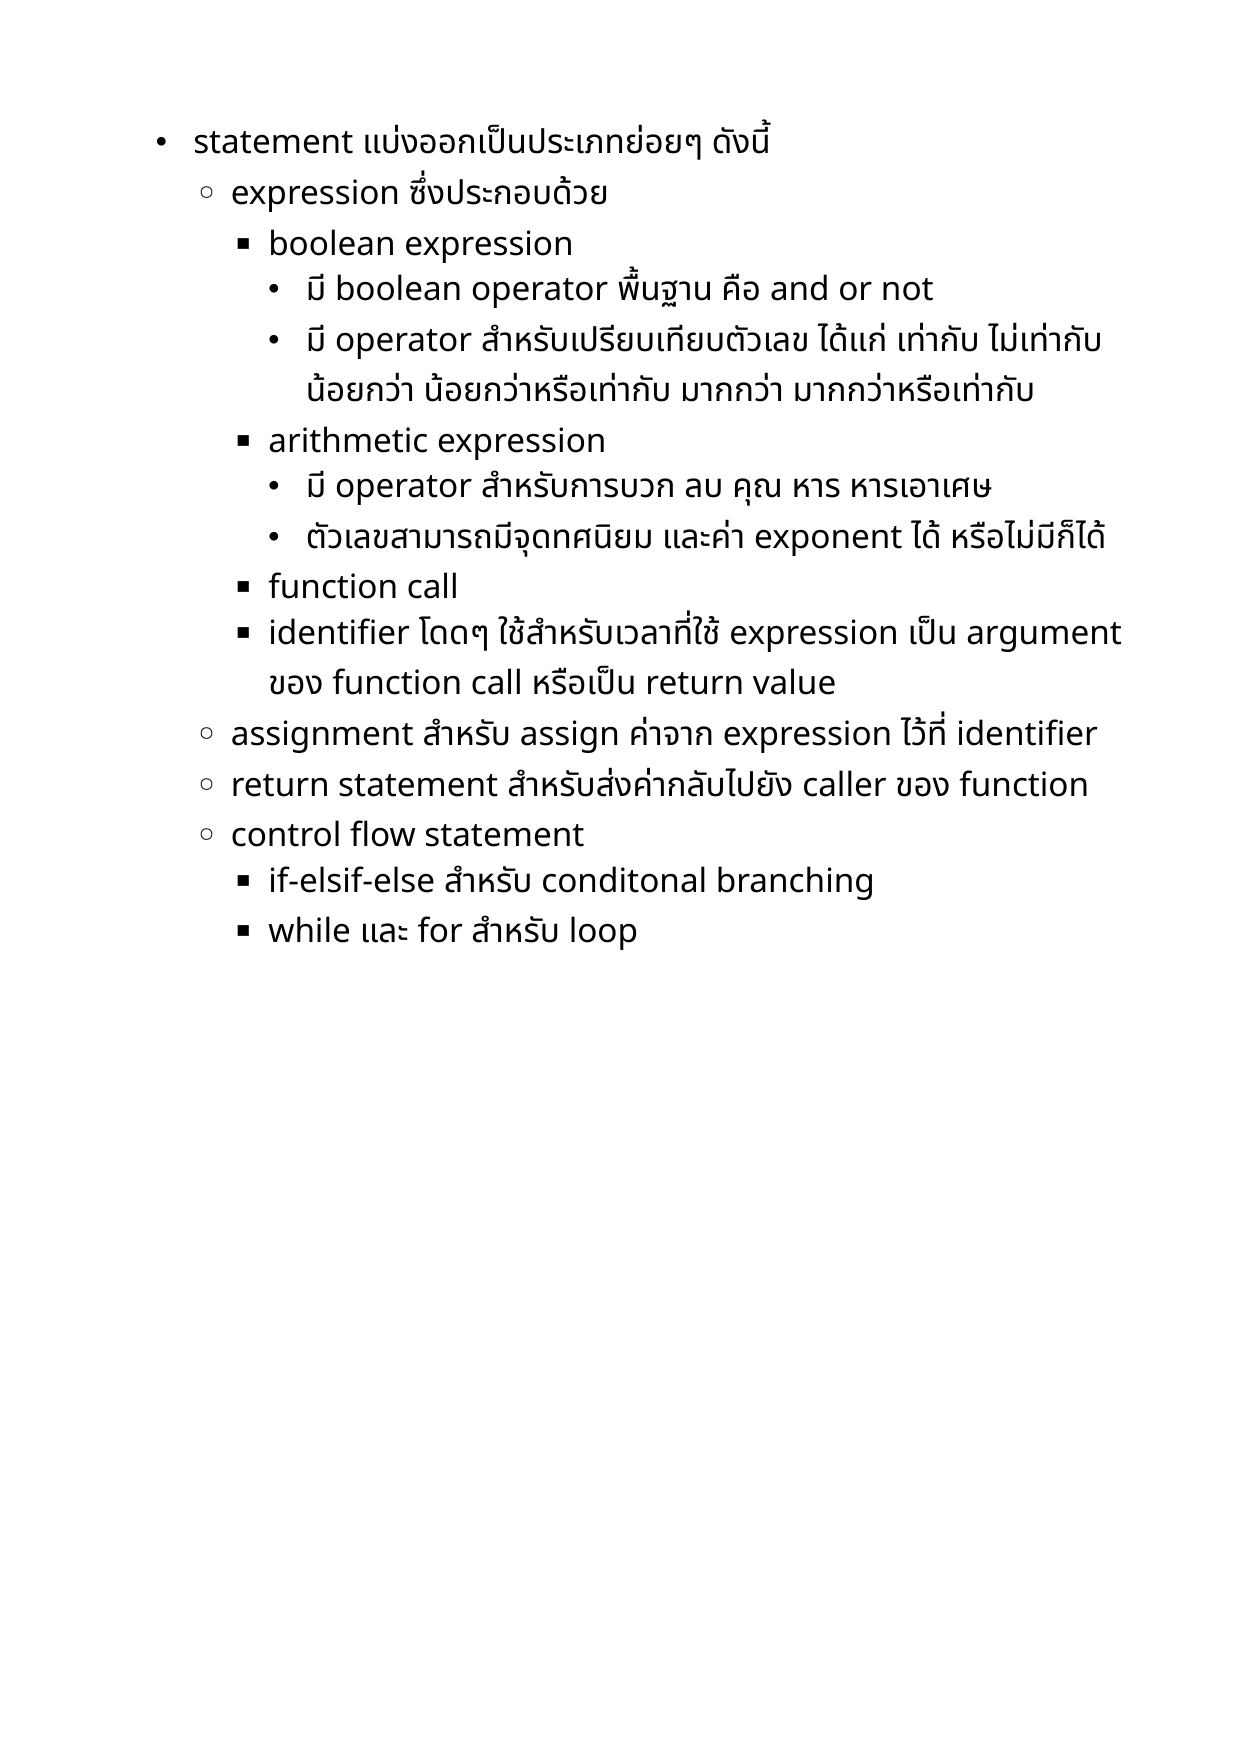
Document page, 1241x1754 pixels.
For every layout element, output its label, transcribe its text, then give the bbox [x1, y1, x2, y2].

list while และ for สำหรับ loop [231, 907, 1122, 958]
list boolean expression [231, 219, 1122, 265]
list if-elsif-else สำหรับ conditonal branching [231, 856, 1122, 907]
list identifier โดดๆ ใช้สำหรับเวลาที่ใช้ expression เป็น argument ของ function call หรือเป็น return value [231, 608, 1122, 710]
list arithmetic expression [231, 416, 1122, 462]
list มี operator สำหรับเปรียบเทียบตัวเลข ได้แก่ เท่ากับ ไม่เท่ากับ น้อยกว่า น้อยกว่าหรือเท่ากับ มากกว่า มากกว่าหรือเท่ากับ [268, 315, 1122, 416]
list statement แบ่งออกเป็นประเภทย่อยๆ ดังนี้ [156, 118, 1122, 169]
list control flow statement [193, 811, 1122, 856]
list function call [231, 563, 1122, 608]
list return statement สำหรับส่งค่ากลับไปยัง caller ของ function [193, 760, 1122, 811]
list expression ซึ่งประกอบด้วย [193, 169, 1122, 219]
list มี boolean operator พื้นฐาน คือ and or not [268, 265, 1122, 315]
list assignment สำหรับ assign ค่าจาก expression ไว้ที่ identifier [193, 710, 1122, 760]
list ตัวเลขสามารถมีจุดทศนิยม และค่า exponent ได้ หรือไม่มีก็ได้ [268, 512, 1122, 563]
list มี operator สำหรับการบวก ลบ คุณ หาร หารเอาเศษ [268, 462, 1122, 512]
